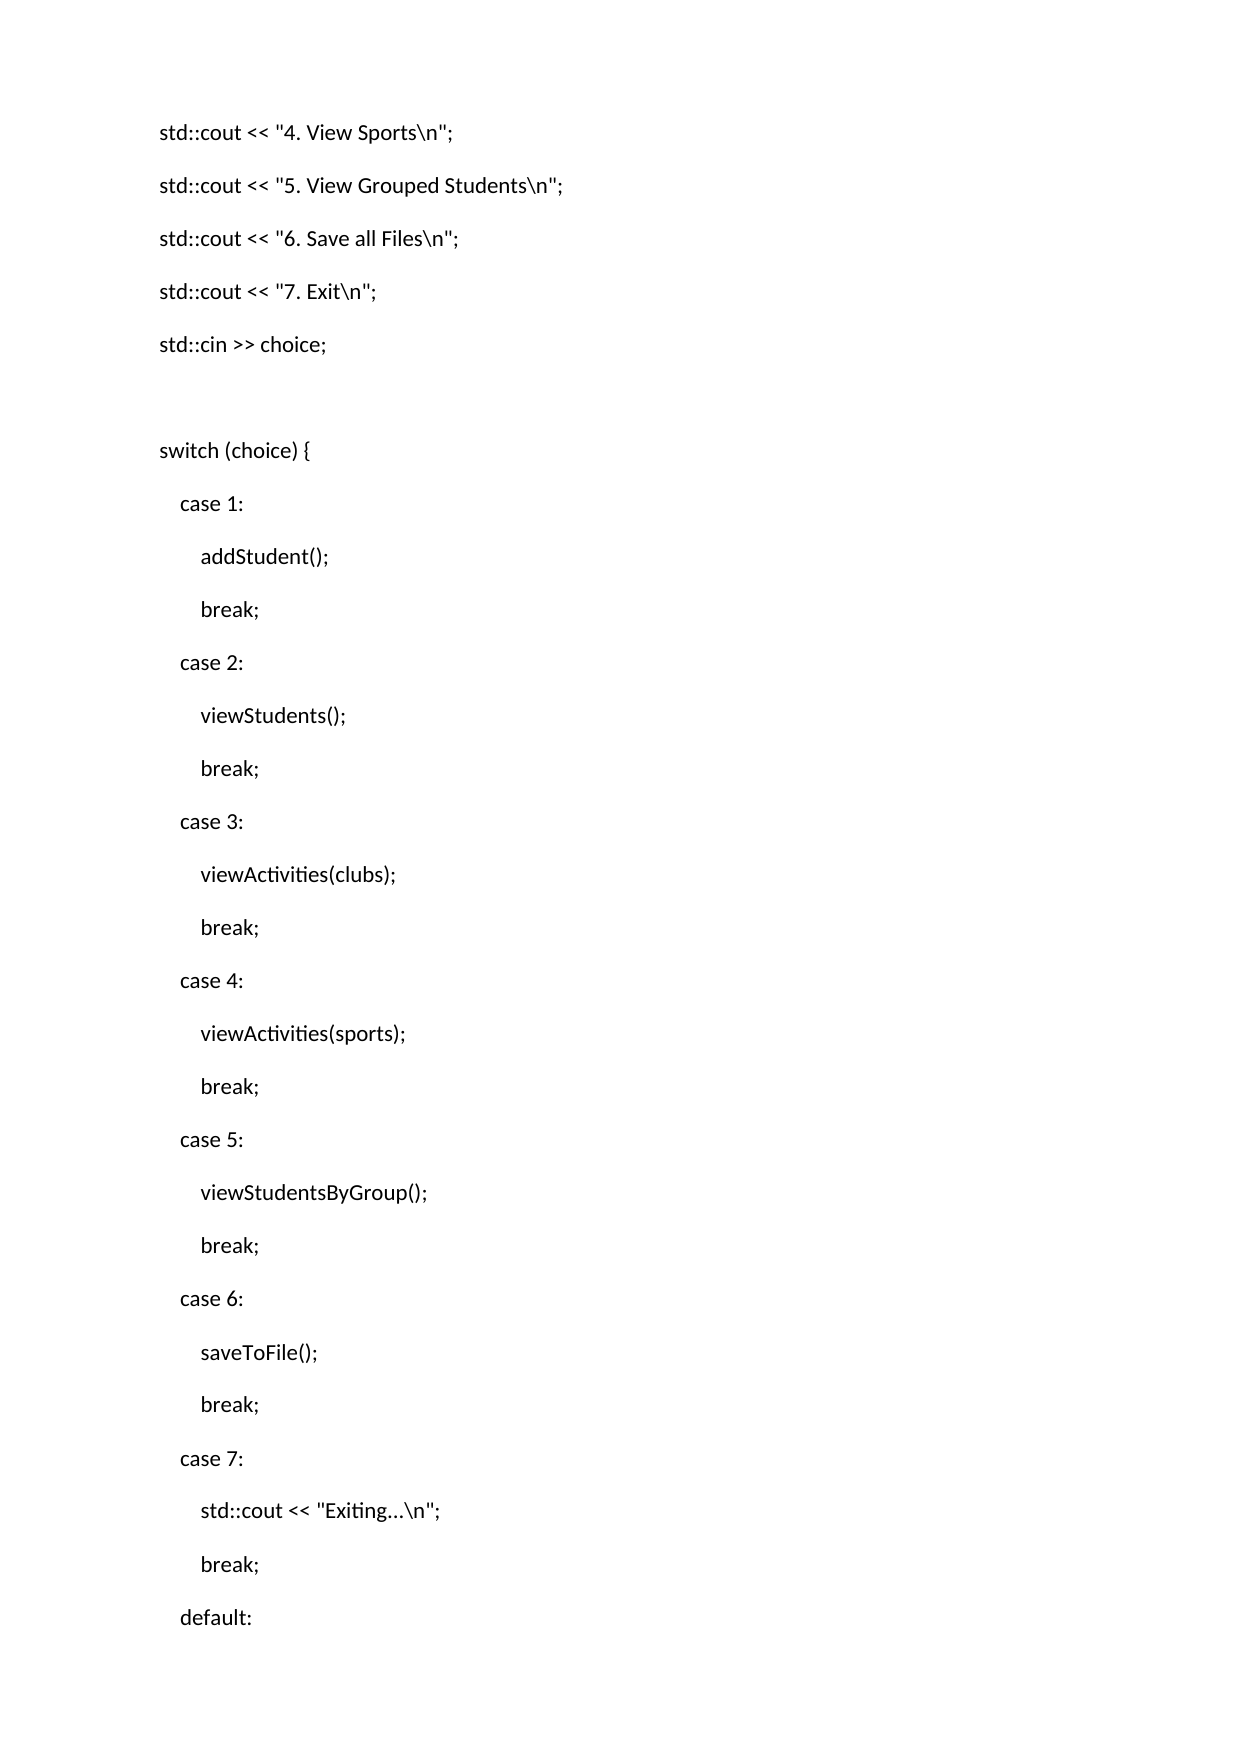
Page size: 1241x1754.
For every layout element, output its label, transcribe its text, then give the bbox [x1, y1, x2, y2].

text std::cin >> choice; [118, 330, 1122, 358]
text case 3: [118, 807, 1122, 835]
text case 6: [118, 1284, 1122, 1313]
text std::cout << "Exiting...\n"; [118, 1497, 1122, 1525]
text break; [118, 1391, 1122, 1419]
text break; [118, 754, 1122, 782]
text break; [118, 1072, 1122, 1101]
text default: [118, 1603, 1122, 1631]
text viewActivities(sports); [118, 1019, 1122, 1047]
text case 1: [118, 489, 1122, 517]
text viewStudents(); [118, 701, 1122, 729]
text switch (choice) { [118, 436, 1122, 464]
text std::cout << "7. Exit\n"; [118, 277, 1122, 305]
text break; [118, 913, 1122, 941]
text case 7: [118, 1444, 1122, 1472]
text std::cout << "4. View Sports\n"; [118, 118, 1122, 146]
text viewActivities(clubs); [118, 860, 1122, 888]
text break; [118, 1550, 1122, 1578]
text case 5: [118, 1126, 1122, 1153]
text addStudent(); [118, 542, 1122, 570]
text case 2: [118, 648, 1122, 676]
text std::cout << "6. Save all Files\n"; [118, 224, 1122, 252]
text viewStudentsByGroup(); [118, 1178, 1122, 1207]
text case 4: [118, 966, 1122, 994]
text break; [118, 1232, 1122, 1259]
text break; [118, 595, 1122, 623]
text saveToFile(); [118, 1338, 1122, 1366]
text std::cout << "5. View Grouped Students\n"; [118, 171, 1122, 199]
